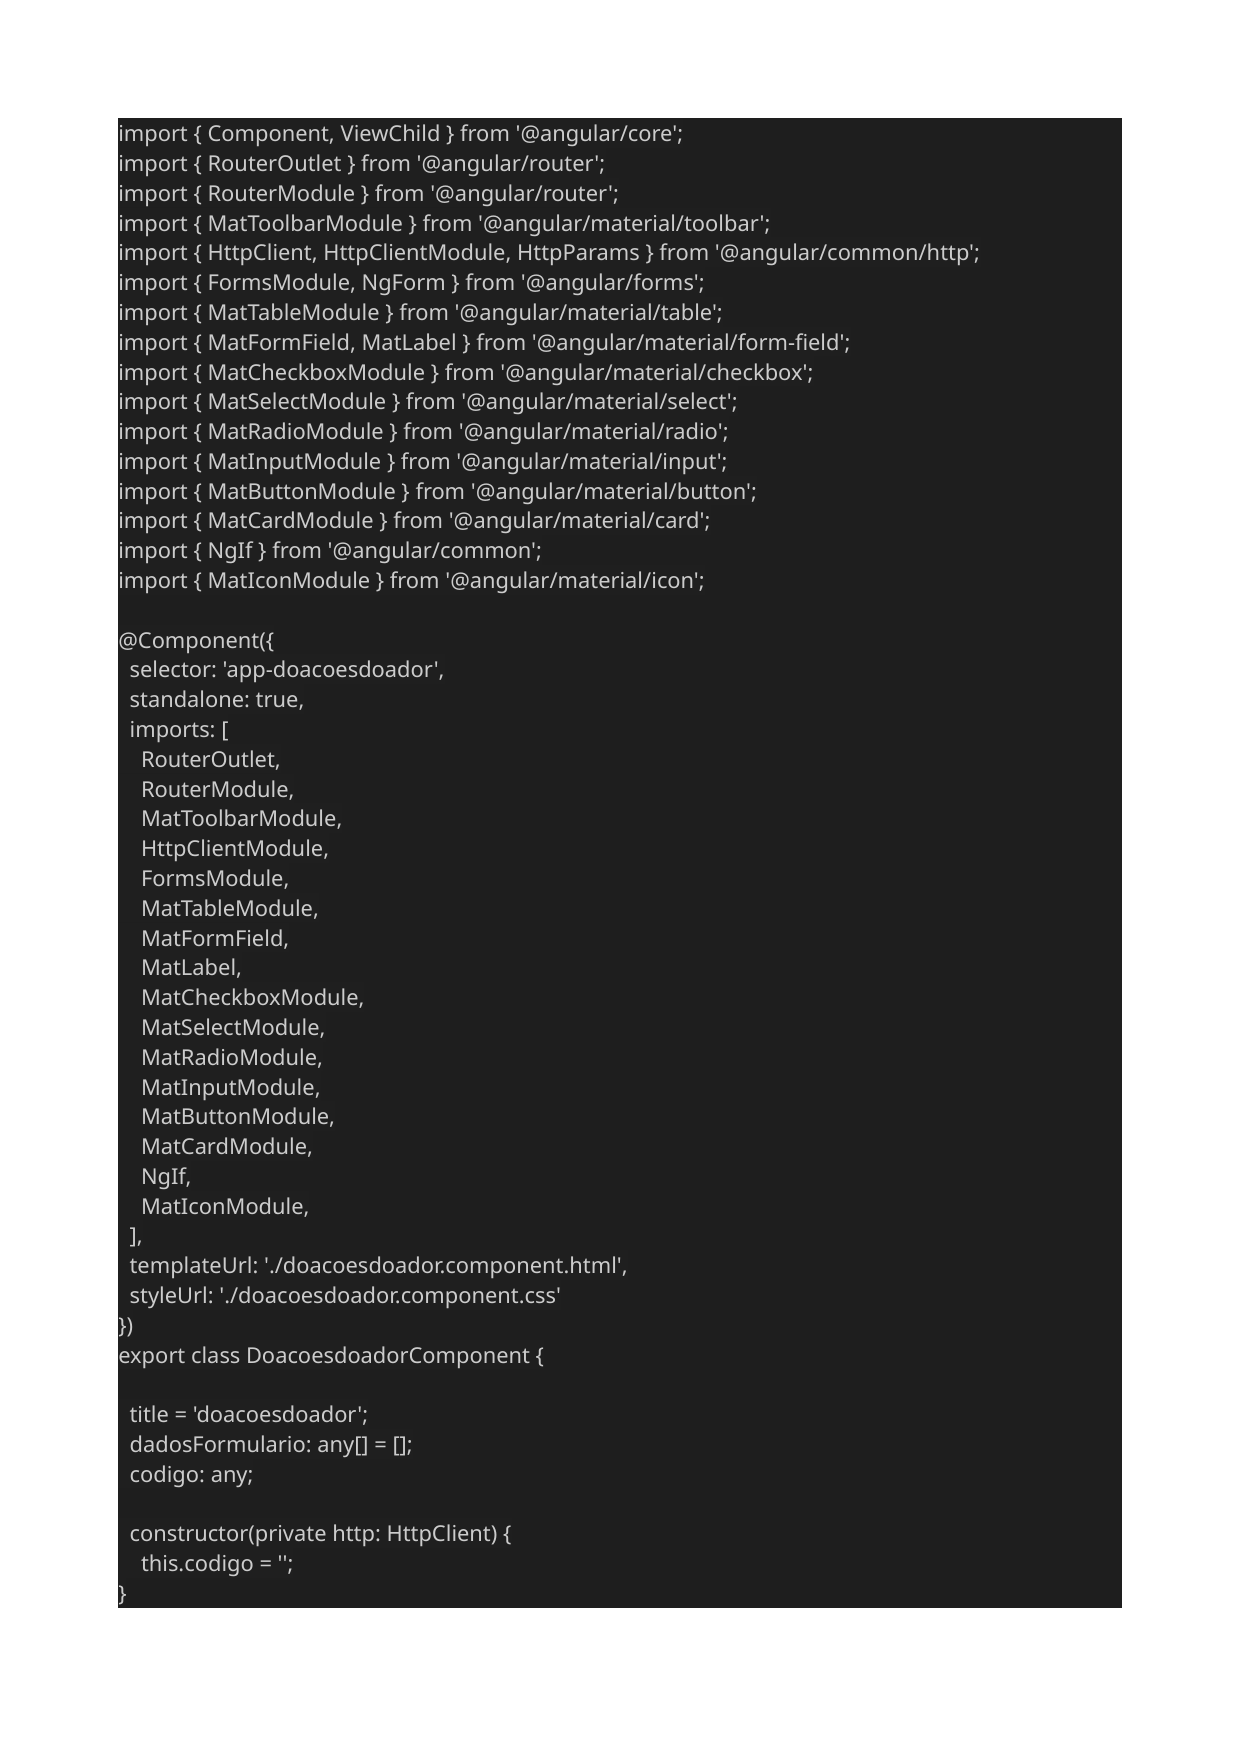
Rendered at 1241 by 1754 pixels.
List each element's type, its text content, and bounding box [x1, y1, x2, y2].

text styleUrl: './doacoesdoador.component.css' [118, 1280, 1122, 1310]
text RouterModule, [118, 773, 1122, 803]
text import { Component, ViewChild } from '@angular/core'; [118, 118, 1122, 148]
text MatIconModule, [118, 1191, 1122, 1220]
text import { MatCheckboxModule } from '@angular/material/checkbox'; [118, 356, 1122, 386]
text imports: [ [118, 714, 1122, 744]
text import { MatFormField, MatLabel } from '@angular/material/form-field'; [118, 327, 1122, 356]
text import { MatRadioModule } from '@angular/material/radio'; [118, 416, 1122, 446]
text MatRadioModule, [118, 1042, 1122, 1071]
text MatTableModule, [118, 893, 1122, 922]
text RouterOutlet, [118, 744, 1122, 773]
text selector: 'app-doacoesdoador', [118, 654, 1122, 684]
text constructor(private http: HttpClient) { [118, 1518, 1122, 1548]
text HttpClientModule, [118, 833, 1122, 863]
text import { MatSelectModule } from '@angular/material/select'; [118, 386, 1122, 416]
text MatToolbarModule, [118, 803, 1122, 833]
text codigo: any; [118, 1459, 1122, 1488]
text } [118, 1578, 1122, 1608]
text import { RouterModule } from '@angular/router'; [118, 178, 1122, 207]
text standalone: true, [118, 684, 1122, 714]
text NgIf, [118, 1161, 1122, 1191]
text import { HttpClient, HttpClientModule, HttpParams } from '@angular/common/http'; [118, 237, 1122, 267]
text import { NgIf } from '@angular/common'; [118, 535, 1122, 565]
text import { RouterOutlet } from '@angular/router'; [118, 148, 1122, 178]
text MatInputModule, [118, 1071, 1122, 1101]
text FormsModule, [118, 863, 1122, 893]
text MatButtonModule, [118, 1101, 1122, 1131]
text import { MatIconModule } from '@angular/material/icon'; [118, 565, 1122, 595]
text }) [118, 1310, 1122, 1339]
text MatSelectModule, [118, 1012, 1122, 1042]
text import { FormsModule, NgForm } from '@angular/forms'; [118, 267, 1122, 297]
text ], [118, 1220, 1122, 1250]
text dadosFormulario: any[] = []; [118, 1429, 1122, 1459]
text MatCheckboxModule, [118, 982, 1122, 1012]
text import { MatToolbarModule } from '@angular/material/toolbar'; [118, 207, 1122, 237]
text MatCardModule, [118, 1131, 1122, 1161]
text import { MatInputModule } from '@angular/material/input'; [118, 446, 1122, 476]
text import { MatButtonModule } from '@angular/material/button'; [118, 476, 1122, 505]
text MatLabel, [118, 952, 1122, 982]
text import { MatCardModule } from '@angular/material/card'; [118, 505, 1122, 535]
text templateUrl: './doacoesdoador.component.html', [118, 1250, 1122, 1280]
text export class DoacoesdoadorComponent { [118, 1339, 1122, 1369]
text @Component({ [118, 624, 1122, 654]
text MatFormField, [118, 922, 1122, 952]
text title = 'doacoesdoador'; [118, 1399, 1122, 1429]
text this.codigo = ''; [118, 1548, 1122, 1578]
text import { MatTableModule } from '@angular/material/table'; [118, 297, 1122, 327]
